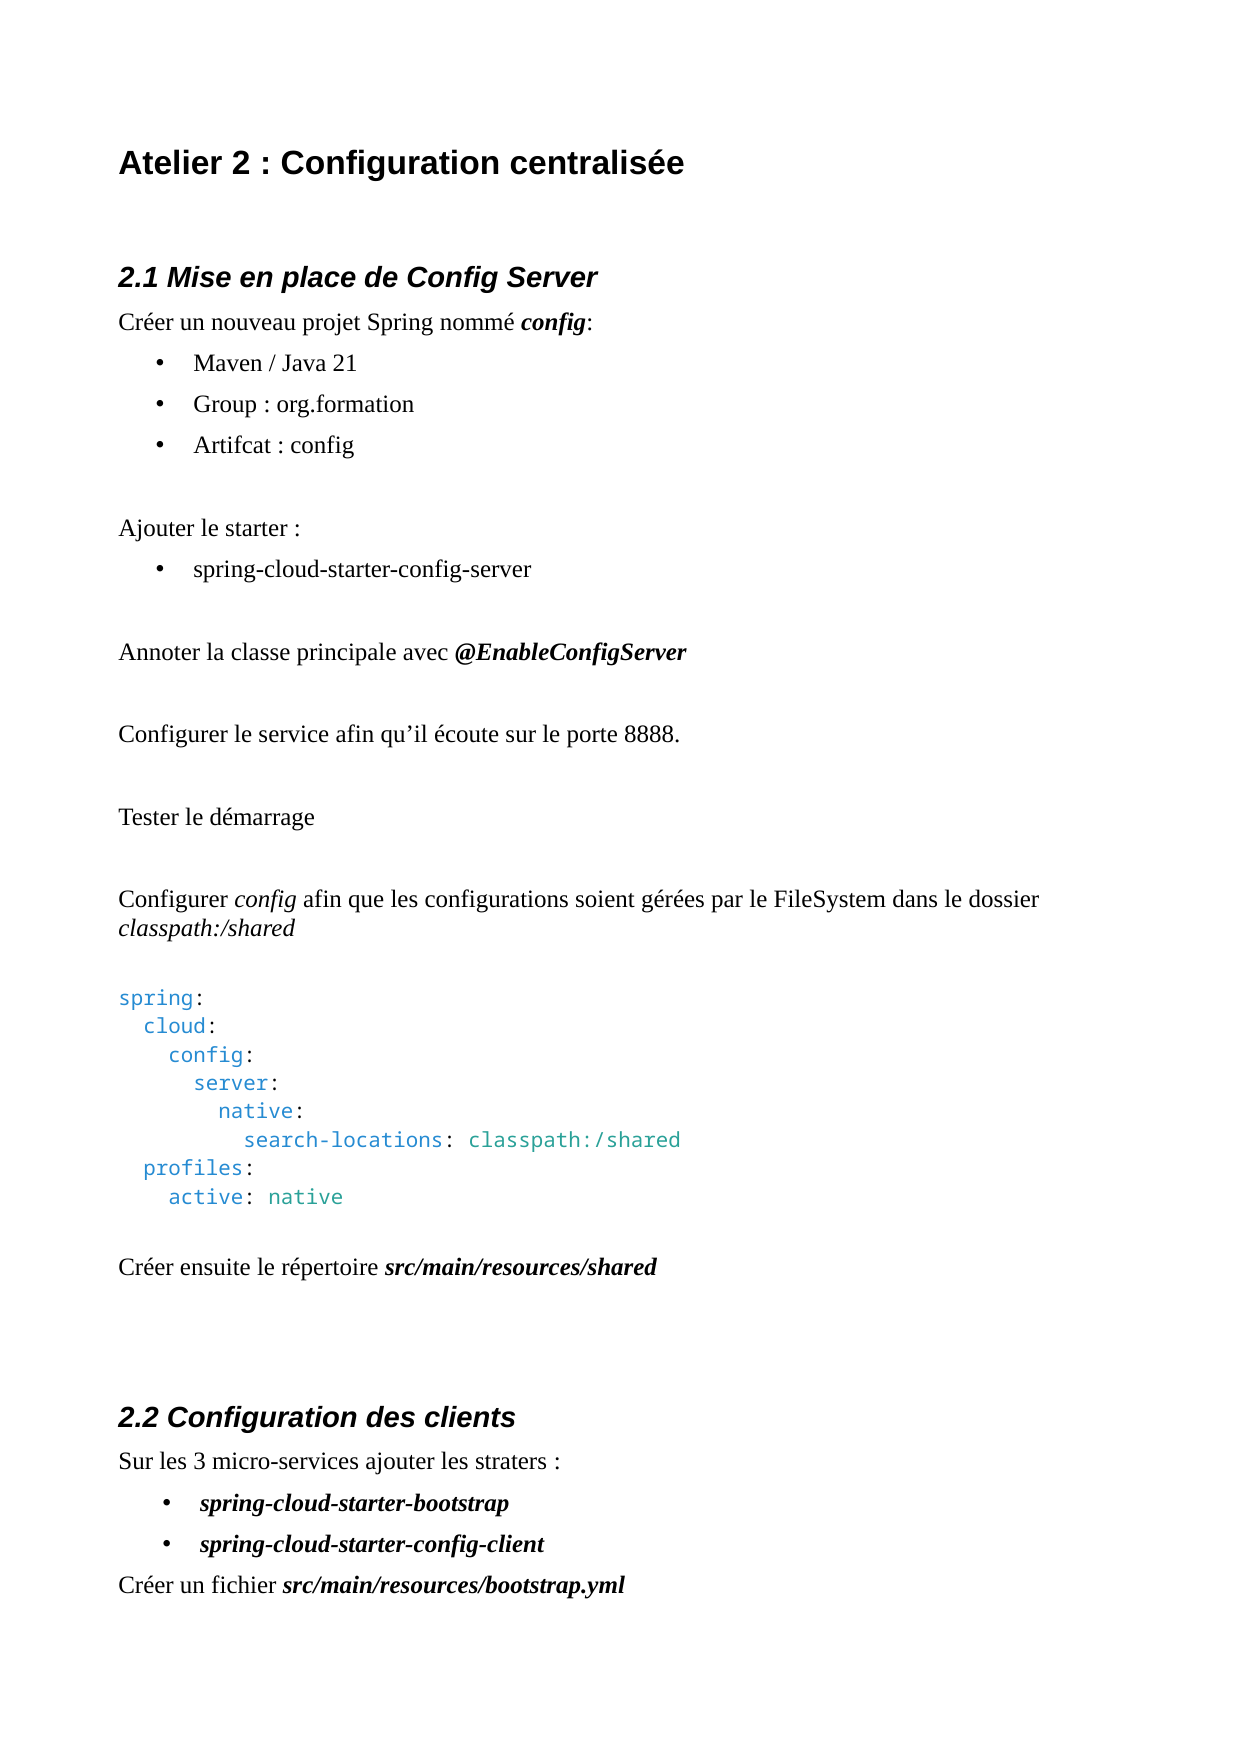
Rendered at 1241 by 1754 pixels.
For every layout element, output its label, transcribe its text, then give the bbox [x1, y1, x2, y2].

subtitle 2.1 Mise en place de Config Server [118, 261, 1122, 294]
text Ajouter le starter : [118, 513, 1122, 542]
text Créer ensuite le répertoire src/main/resources/shared [118, 1252, 1122, 1280]
list Group : org.formation [156, 389, 1122, 418]
list spring-cloud-starter-bootstrap [162, 1488, 1122, 1516]
text spring: [118, 983, 1122, 1011]
text search-locations: classpath:/shared [118, 1125, 1122, 1153]
text Créer un nouveau projet Spring nommé config: [118, 307, 1122, 335]
text active: native [118, 1182, 1122, 1210]
text Sur les 3 micro-services ajouter les straters : [118, 1446, 1122, 1475]
text config: [118, 1040, 1122, 1068]
list Maven / Java 21 [156, 348, 1122, 377]
text server: [118, 1068, 1122, 1097]
text cloud: [118, 1011, 1122, 1040]
text Tester le démarrage [118, 802, 1122, 830]
text Créer un fichier src/main/resources/bootstrap.yml [118, 1570, 1122, 1599]
text Configurer le service afin qu’il écoute sur le porte 8888. [118, 719, 1122, 748]
list Artifcat : config [156, 430, 1122, 459]
list spring-cloud-starter-config-server [156, 554, 1122, 583]
subtitle 2.2 Configuration des clients [118, 1400, 1122, 1434]
text Annoter la classe principale avec @EnableConfigServer [118, 637, 1122, 665]
text profiles: [118, 1153, 1122, 1182]
subtitle Atelier 2 : Configuration centralisée [118, 143, 1122, 182]
text native: [118, 1097, 1122, 1125]
text Configurer config afin que les configurations soient gérées par le FileSystem dans le dossier classpath:/shared [118, 884, 1122, 942]
list spring-cloud-starter-config-client [162, 1529, 1122, 1558]
